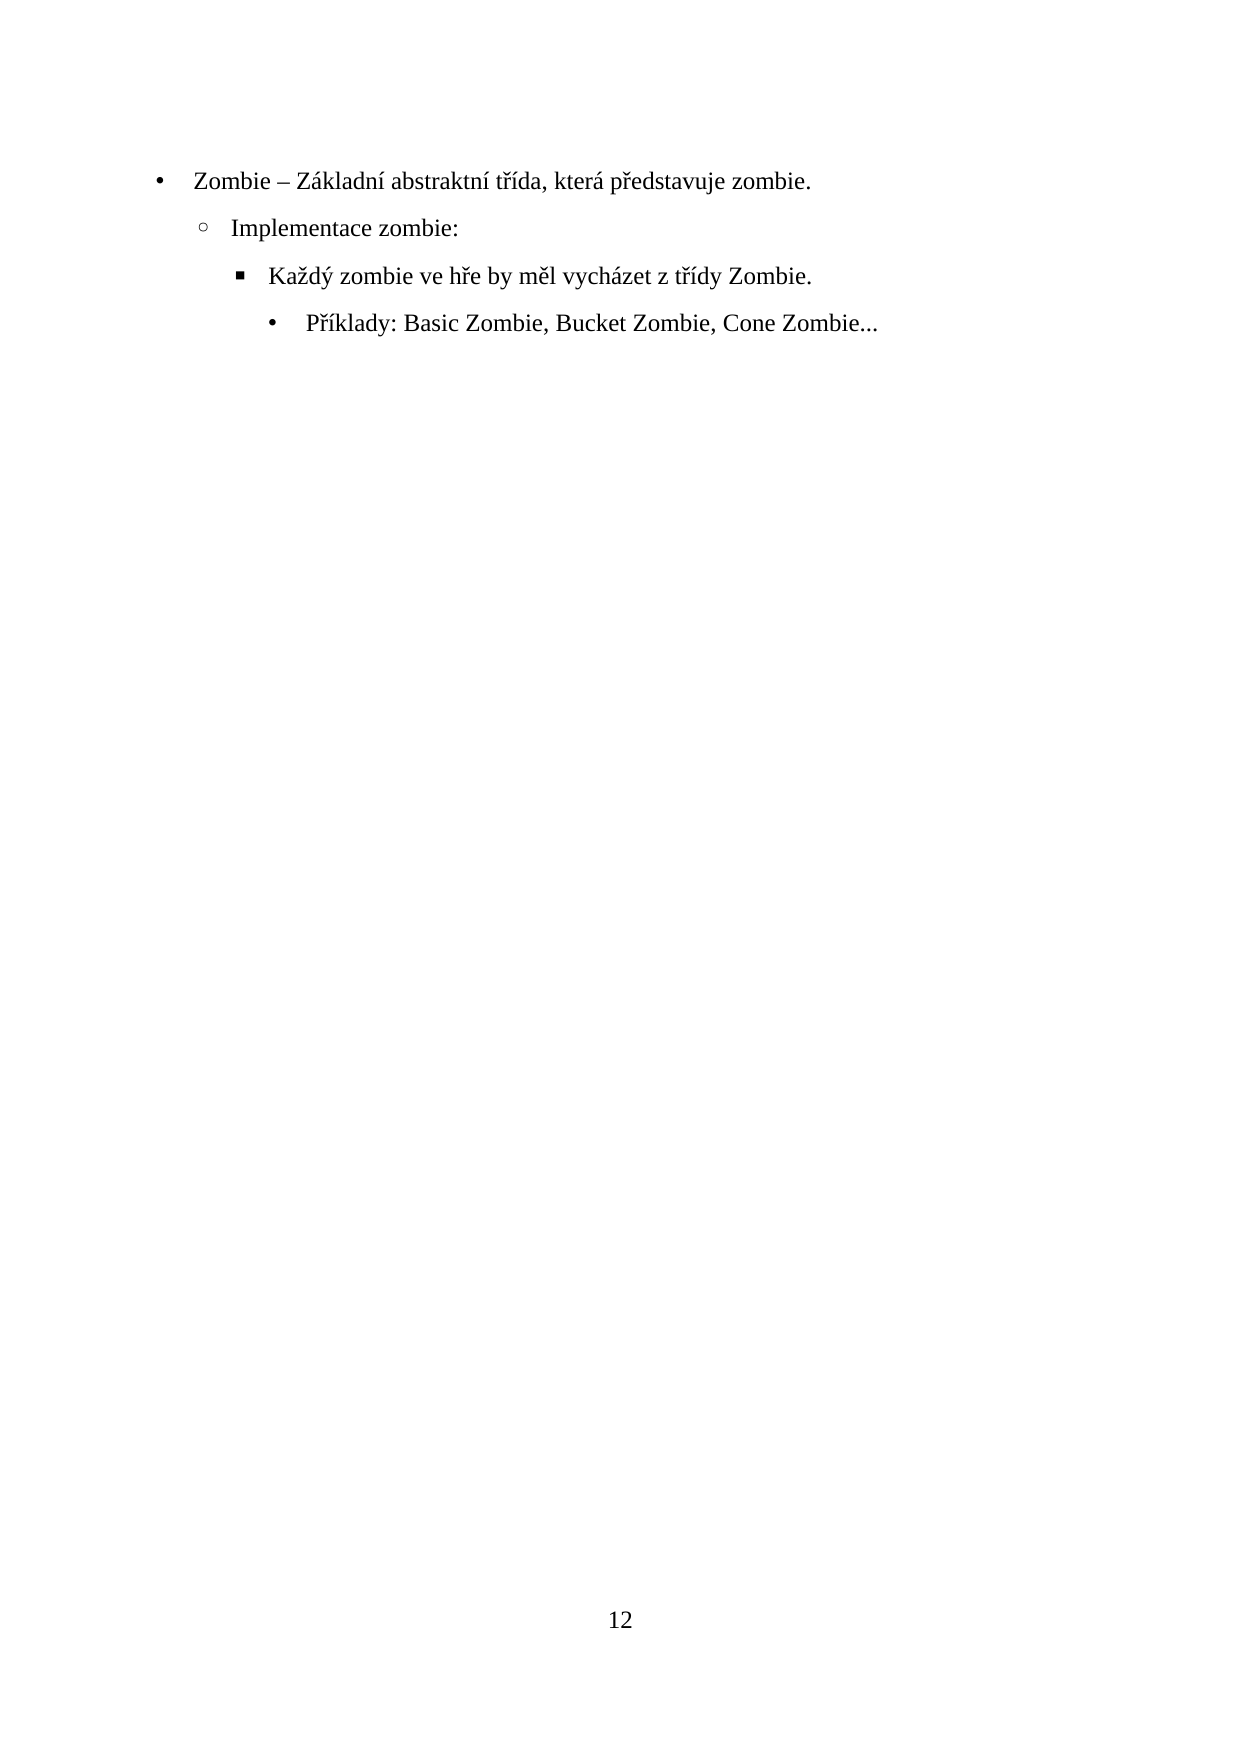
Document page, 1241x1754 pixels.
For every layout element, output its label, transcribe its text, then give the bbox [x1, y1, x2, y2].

list Zombie – Základní abstraktní třída, která představuje zombie. [156, 166, 1122, 194]
list Implementace zombie: [193, 213, 1122, 242]
list Příklady: Basic Zombie, Bucket Zombie, Cone Zombie... [268, 308, 1122, 337]
text 12 [118, 1606, 1122, 1634]
list Každý zombie ve hře by měl vycházet z třídy Zombie. [231, 261, 1122, 290]
